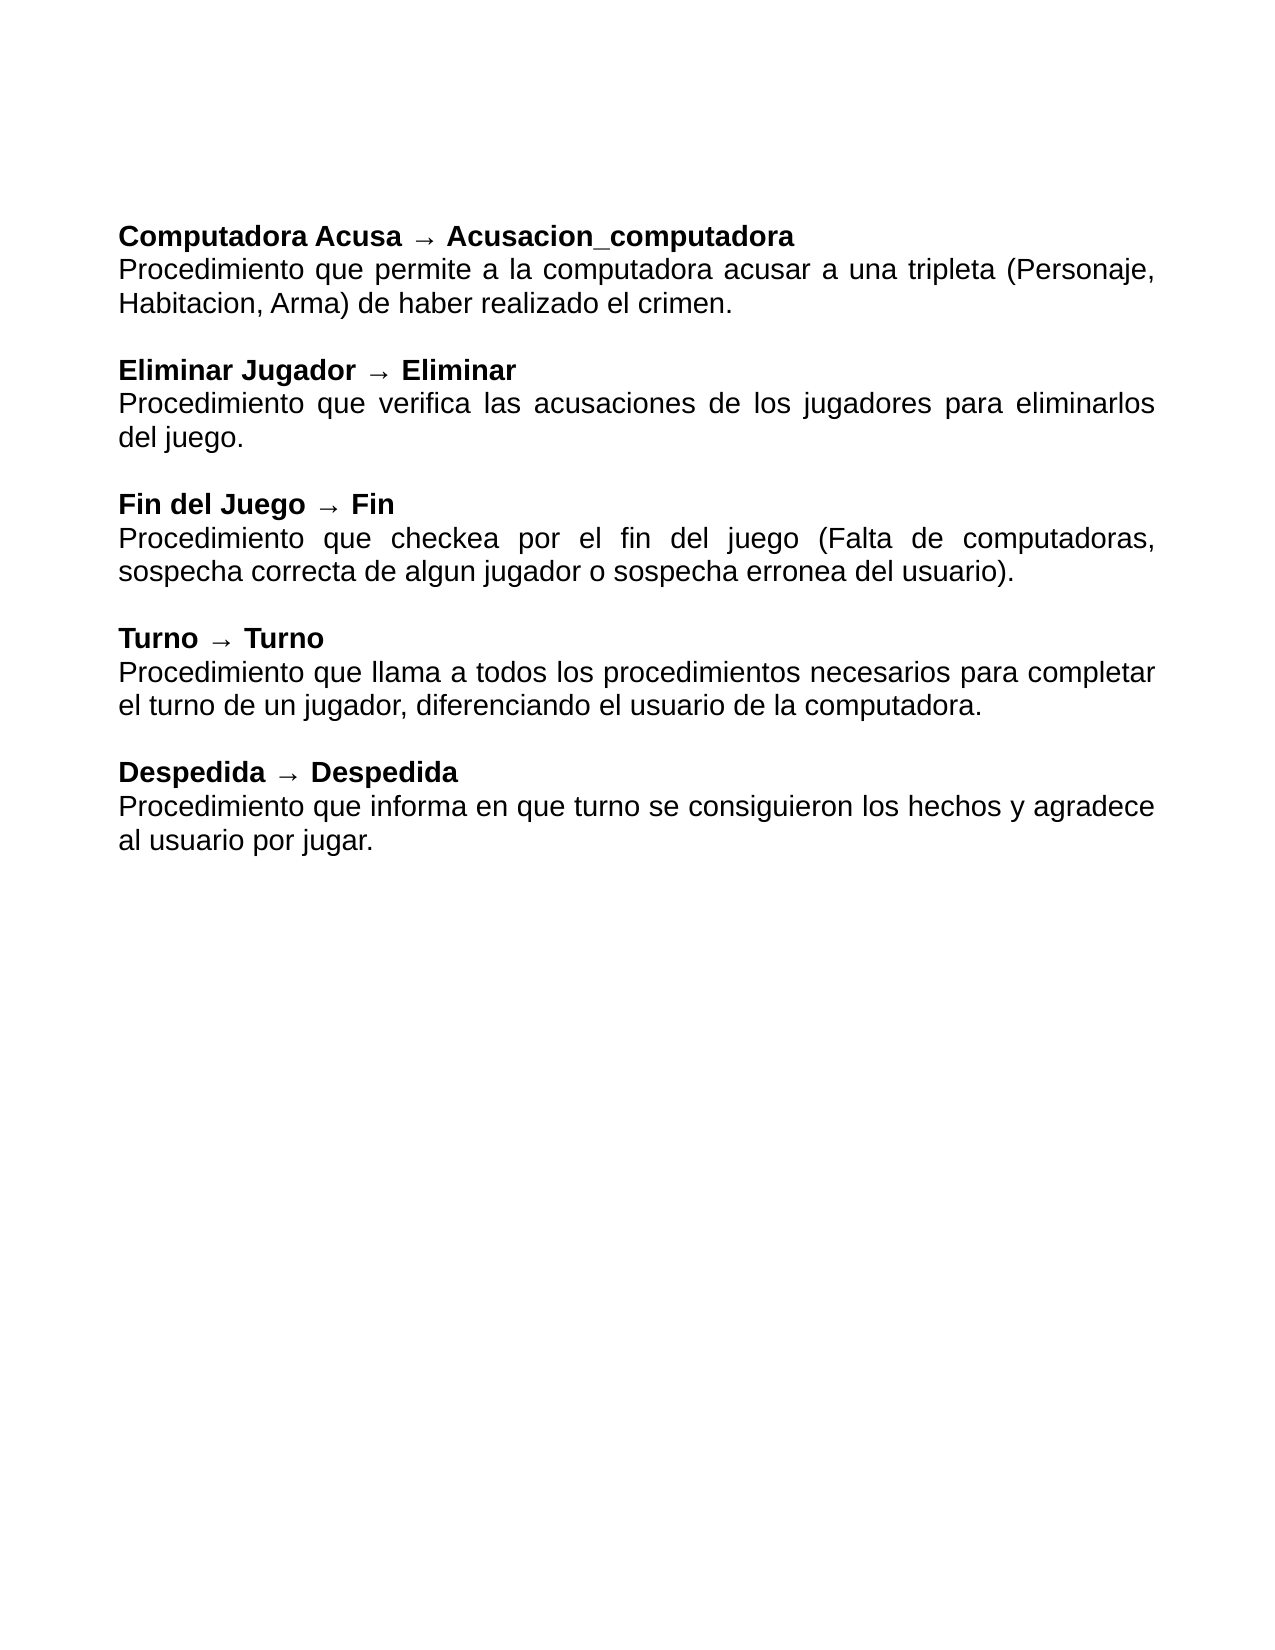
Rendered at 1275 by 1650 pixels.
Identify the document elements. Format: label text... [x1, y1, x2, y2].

text Turno → Turno [118, 621, 1157, 655]
text Eliminar Jugador → Eliminar [118, 353, 1157, 386]
text Procedimiento que checkea por el fin del juego (Falta de computadoras, sospecha correcta de algun jugador o sospecha erronea del usuario). [118, 521, 1157, 588]
text Procedimiento que llama a todos los procedimientos necesarios para completar el turno de un jugador, diferenciando el usuario de la computadora. [118, 655, 1157, 722]
text Despedida → Despedida [118, 755, 1157, 789]
text Procedimiento que informa en que turno se consiguieron los hechos y agradece al usuario por jugar. [118, 789, 1157, 856]
text Procedimiento que verifica las acusaciones de los jugadores para eliminarlos del juego. [118, 386, 1157, 453]
text Fin del Juego → Fin [118, 487, 1157, 521]
text Procedimiento que permite a la computadora acusar a una tripleta (Personaje, Habitacion, Arma) de haber realizado el crimen. [118, 252, 1157, 319]
text Computadora Acusa → Acusacion_computadora [118, 219, 1157, 252]
